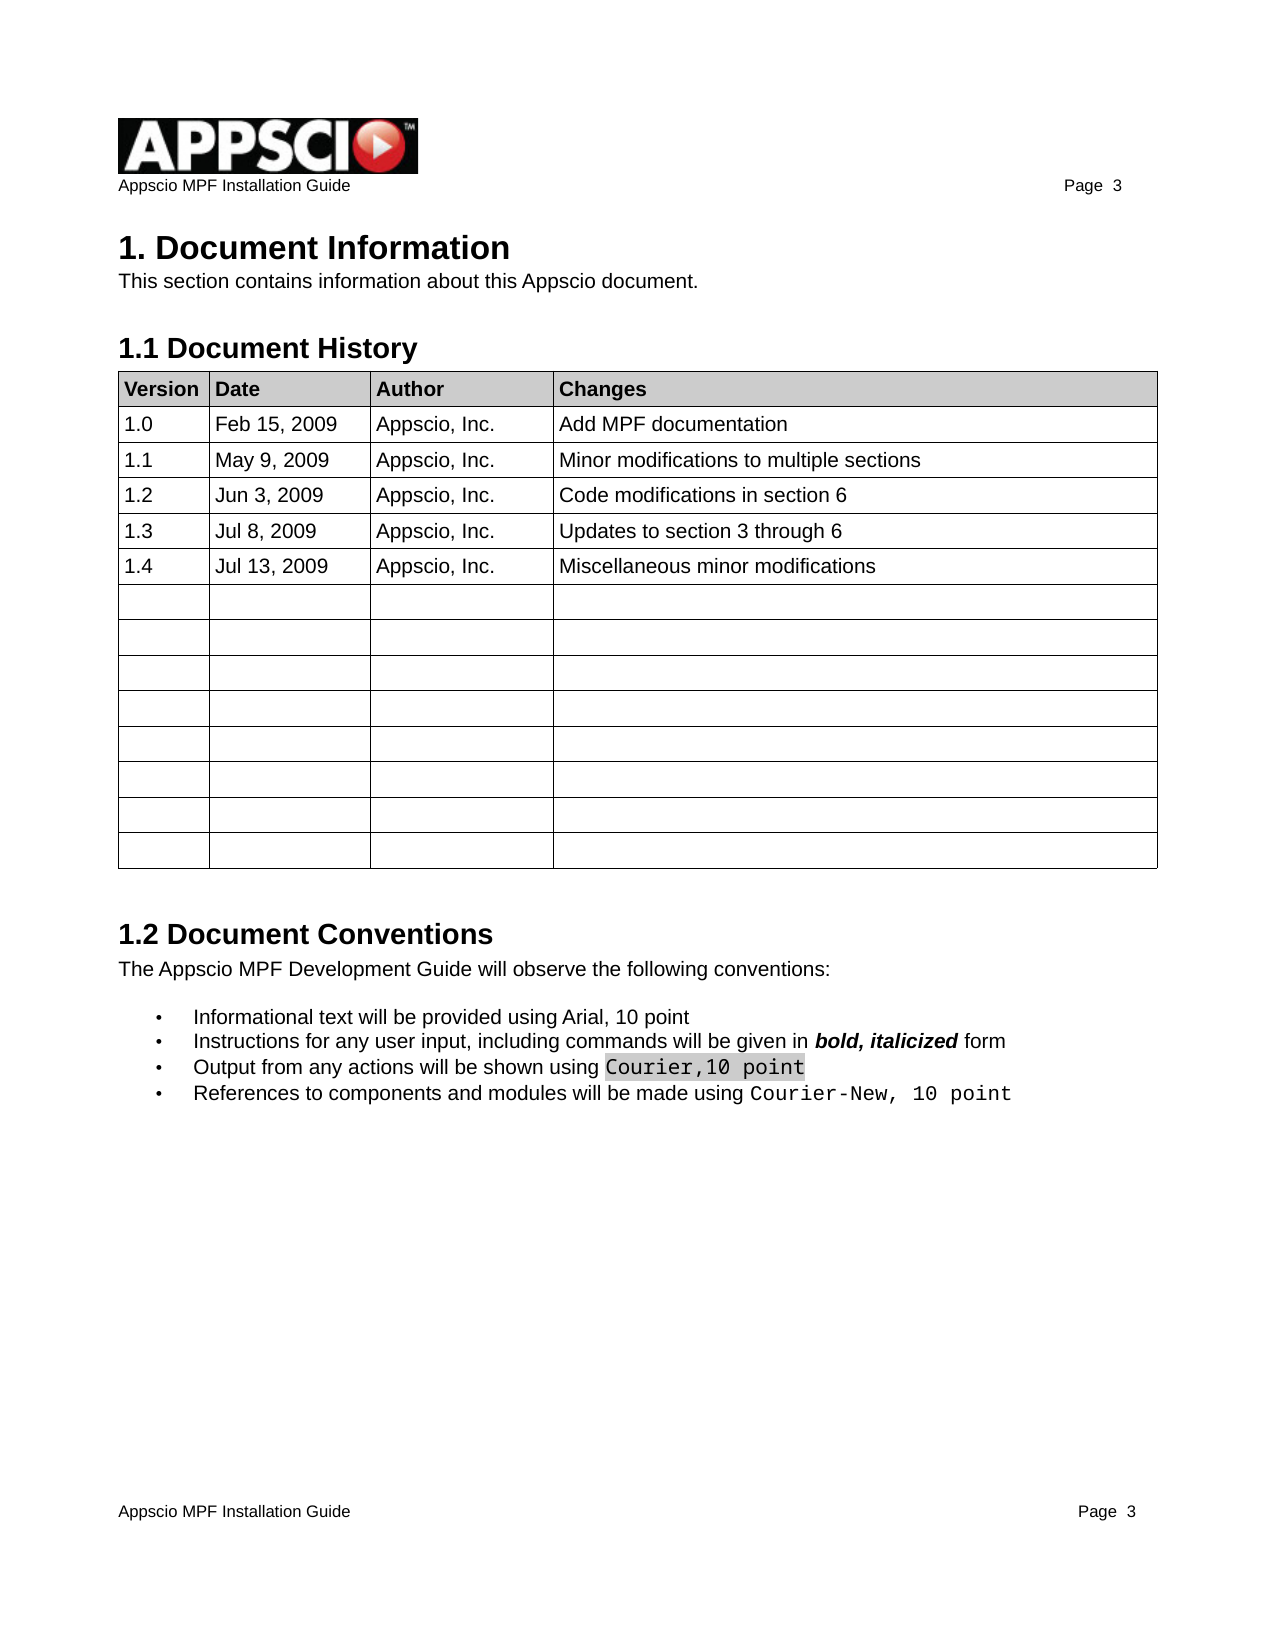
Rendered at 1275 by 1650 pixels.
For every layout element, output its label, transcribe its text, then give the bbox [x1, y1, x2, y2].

table_cell [119, 833, 209, 868]
table_cell [554, 585, 1157, 619]
table_cell Miscellaneous minor modifications [554, 549, 1157, 584]
table_header Date [210, 372, 370, 406]
table_cell Appscio, Inc. [371, 443, 553, 477]
table_cell [371, 762, 553, 797]
table_cell 1.1 [119, 443, 209, 477]
table_cell [119, 727, 209, 761]
table_cell May 9, 2009 [210, 443, 370, 477]
table_cell 1.3 [119, 514, 209, 548]
table_cell [371, 620, 553, 655]
list Informational text will be provided using Arial, 10 point [156, 1004, 1157, 1028]
table_cell [119, 762, 209, 797]
table_cell [554, 656, 1157, 690]
table_cell Code modifications in section 6 [554, 478, 1157, 513]
table_cell Appscio, Inc. [371, 478, 553, 513]
subtitle 1.1 Document History [118, 331, 1157, 364]
table_cell [554, 833, 1157, 868]
table_cell Jun 3, 2009 [210, 478, 370, 513]
table_cell 1.2 [119, 478, 209, 513]
table_cell [210, 762, 370, 797]
table_cell [119, 585, 209, 619]
table_cell Updates to section 3 through 6 [554, 514, 1157, 548]
table_cell [210, 691, 370, 726]
table_cell [554, 798, 1157, 832]
table_header Author [371, 372, 553, 406]
table_cell [119, 691, 209, 726]
table_cell [554, 691, 1157, 726]
table_cell [371, 656, 553, 690]
table_cell Jul 8, 2009 [210, 514, 370, 548]
table_cell Appscio, Inc. [371, 549, 553, 584]
table_cell Add MPF documentation [554, 407, 1157, 442]
table_cell [119, 620, 209, 655]
table_cell [371, 585, 553, 619]
list Output from any actions will be shown using Courier,10 point [156, 1052, 1157, 1081]
table_cell [371, 727, 553, 761]
table_cell [210, 656, 370, 690]
table_cell [119, 656, 209, 690]
list References to components and modules will be made using Courier-New, 10 point [156, 1081, 1157, 1107]
table_cell [210, 620, 370, 655]
table_header Changes [554, 372, 1157, 406]
table_cell [371, 798, 553, 832]
table_cell [554, 620, 1157, 655]
table_cell [371, 691, 553, 726]
table_cell [119, 798, 209, 832]
table_cell [210, 798, 370, 832]
table_cell [210, 585, 370, 619]
table_cell [210, 833, 370, 868]
table_cell [554, 727, 1157, 761]
table_cell [210, 727, 370, 761]
table_cell [554, 762, 1157, 797]
table_cell Jul 13, 2009 [210, 549, 370, 584]
subtitle 1. Document Information [118, 228, 1157, 266]
table_cell Minor modifications to multiple sections [554, 443, 1157, 477]
list Instructions for any user input, including commands will be given in bold, italicized form [156, 1028, 1157, 1052]
table_cell Appscio, Inc. [371, 514, 553, 548]
table_cell Appscio, Inc. [371, 407, 553, 442]
picture [118, 118, 419, 174]
table_cell [371, 833, 553, 868]
text The Appscio MPF Development Guide will observe the following conventions: [118, 957, 1157, 981]
table_cell 1.0 [119, 407, 209, 442]
table_cell 1.4 [119, 549, 209, 584]
table_header Version [119, 372, 209, 406]
subtitle 1.2 Document Conventions [118, 917, 1157, 950]
text This section contains information about this Appscio document. [118, 269, 1157, 293]
table_cell Feb 15, 2009 [210, 407, 370, 442]
